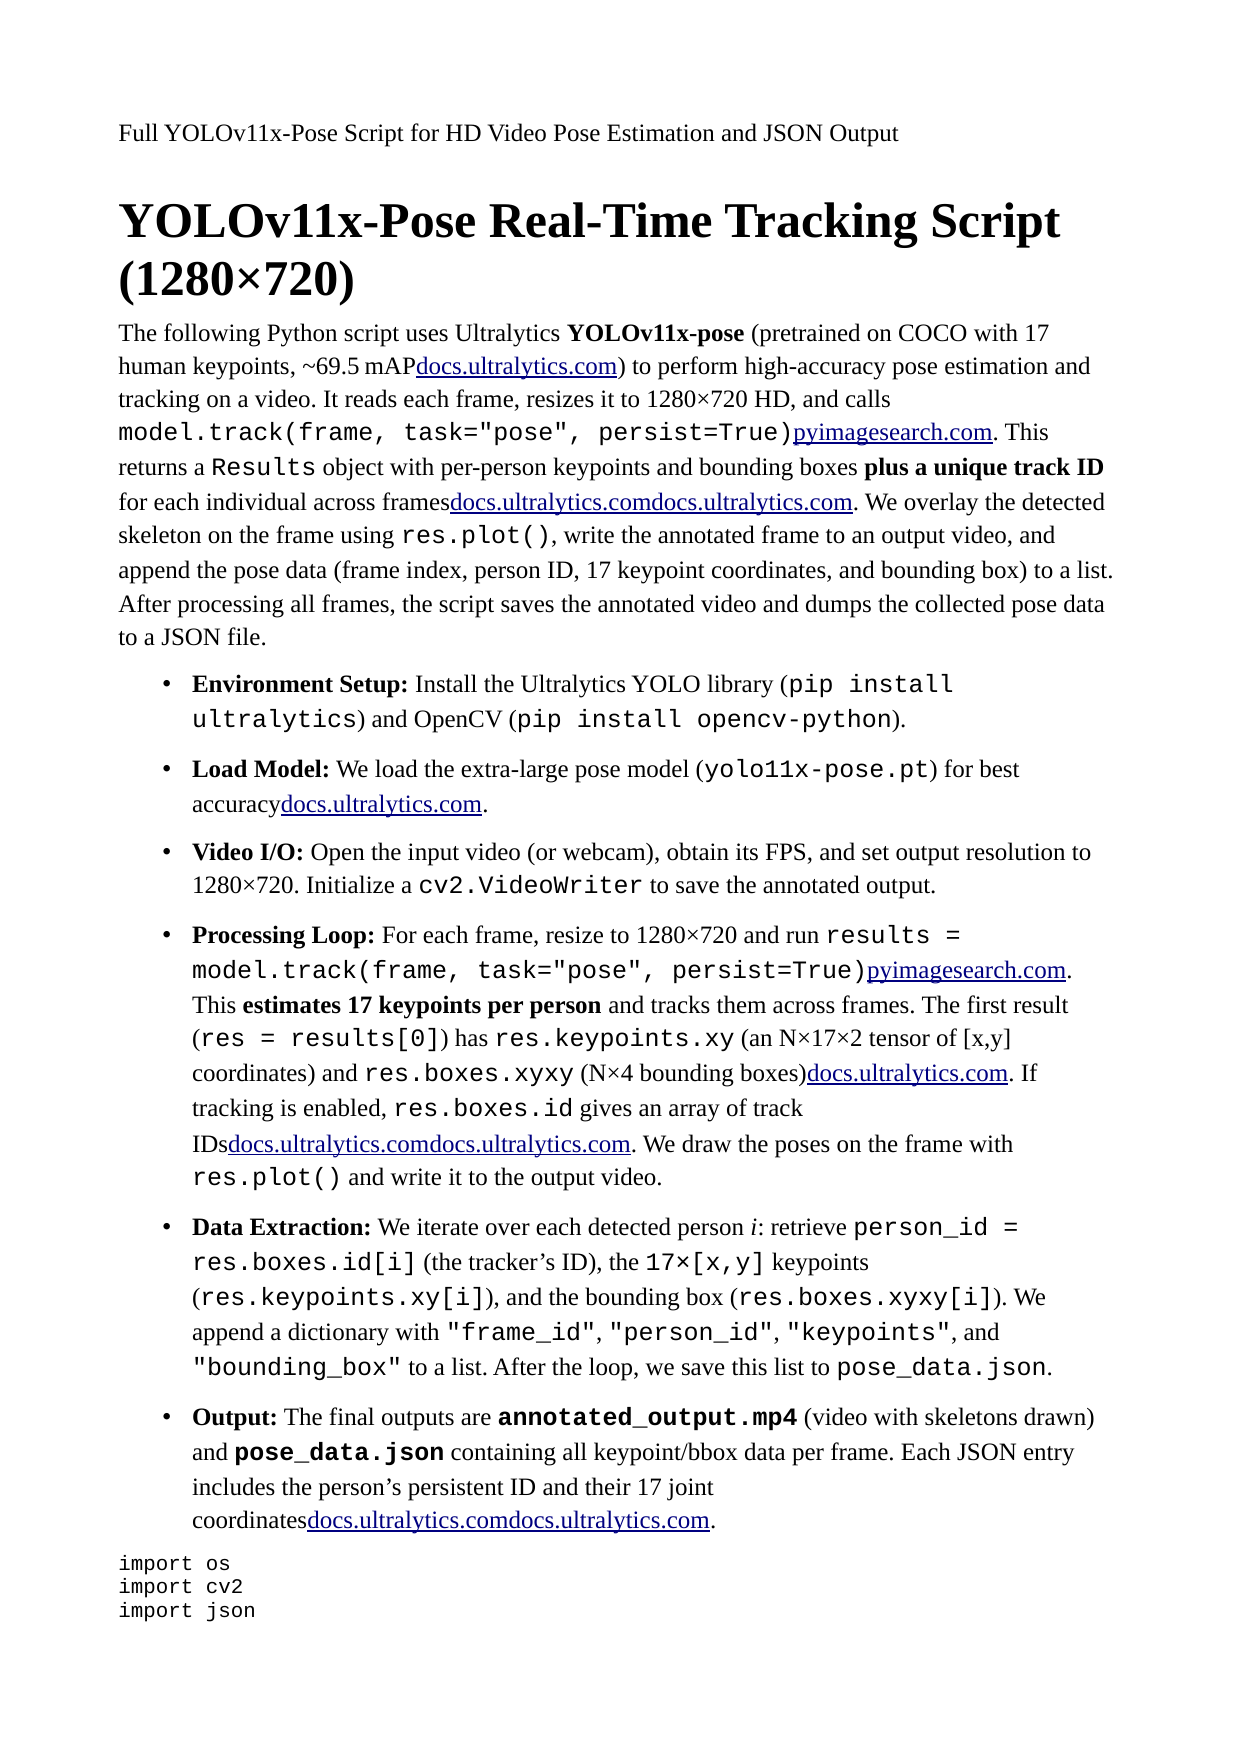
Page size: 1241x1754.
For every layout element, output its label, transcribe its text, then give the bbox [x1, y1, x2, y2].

list Video I/O: Open the input video (or webcam), obtain its FPS, and set output resolution to 1280×720. Initialize a cv2.VideoWriter to save the annotated output. [162, 837, 1122, 901]
list Data Extraction: We iterate over each detected person i: retrieve person_id = res.boxes.id[i] (the tracker’s ID), the 17×[x,y] keypoints (res.keypoints.xy[i]), and the bounding box (res.boxes.xyxy[i]). We append a dictionary with "frame_id", "person_id", "keypoints", and "bounding_box" to a list. After the loop, we save this list to pose_data.json. [162, 1212, 1122, 1383]
list Load Model: We load the extra-large pose model (yolo11x-pose.pt) for best accuracydocs.ultralytics.com. [162, 754, 1122, 818]
text Full YOLOv11x-Pose Script for HD Video Pose Estimation and JSON Output [118, 118, 1122, 147]
text The following Python script uses Ultralytics YOLOv11x-pose (pretrained on COCO with 17 human keypoints, ~69.5 mAPdocs.ultralytics.com) to perform high-accuracy pose estimation and tracking on a video. It reads each frame, resizes it to 1280×720 HD, and calls model.track(frame, task="pose", persist=True)pyimagesearch.com. This returns a Results object with per-person keypoints and bounding boxes plus a unique track ID for each individual across framesdocs.ultralytics.comdocs.ultralytics.com. We overlay the detected skeleton on the frame using res.plot(), write the annotated frame to an output video, and append the pose data (frame index, person ID, 17 keypoint coordinates, and bounding box) to a list. After processing all frames, the script saves the annotated video and dumps the collected pose data to a JSON file. [118, 318, 1122, 650]
list Processing Loop: For each frame, resize to 1280×720 and run results = model.track(frame, task="pose", persist=True)pyimagesearch.com. This estimates 17 keypoints per person and tracks them across frames. The first result (res = results[0]) has res.keypoints.xy (an N×17×2 tensor of [x,y] coordinates) and res.boxes.xyxy (N×4 bounding boxes)docs.ultralytics.com. If tracking is enabled, res.boxes.id gives an array of track IDsdocs.ultralytics.comdocs.ultralytics.com. We draw the poses on the frame with res.plot() and write it to the output video. [162, 920, 1122, 1192]
text import cv2 [118, 1577, 1122, 1600]
subtitle YOLOv11x-Pose Real-Time Tracking Script (1280×720) [118, 191, 1122, 306]
list Environment Setup: Install the Ultralytics YOLO library (pip install ultralytics) and OpenCV (pip install opencv-python). [162, 669, 1122, 735]
text import json [118, 1600, 1122, 1624]
text import os [118, 1553, 1122, 1577]
list Output: The final outputs are annotated_output.mp4 (video with skeletons drawn) and pose_data.json containing all keypoint/bbox data per frame. Each JSON entry includes the person’s persistent ID and their 17 joint coordinatesdocs.ultralytics.comdocs.ultralytics.com. [162, 1402, 1122, 1534]
